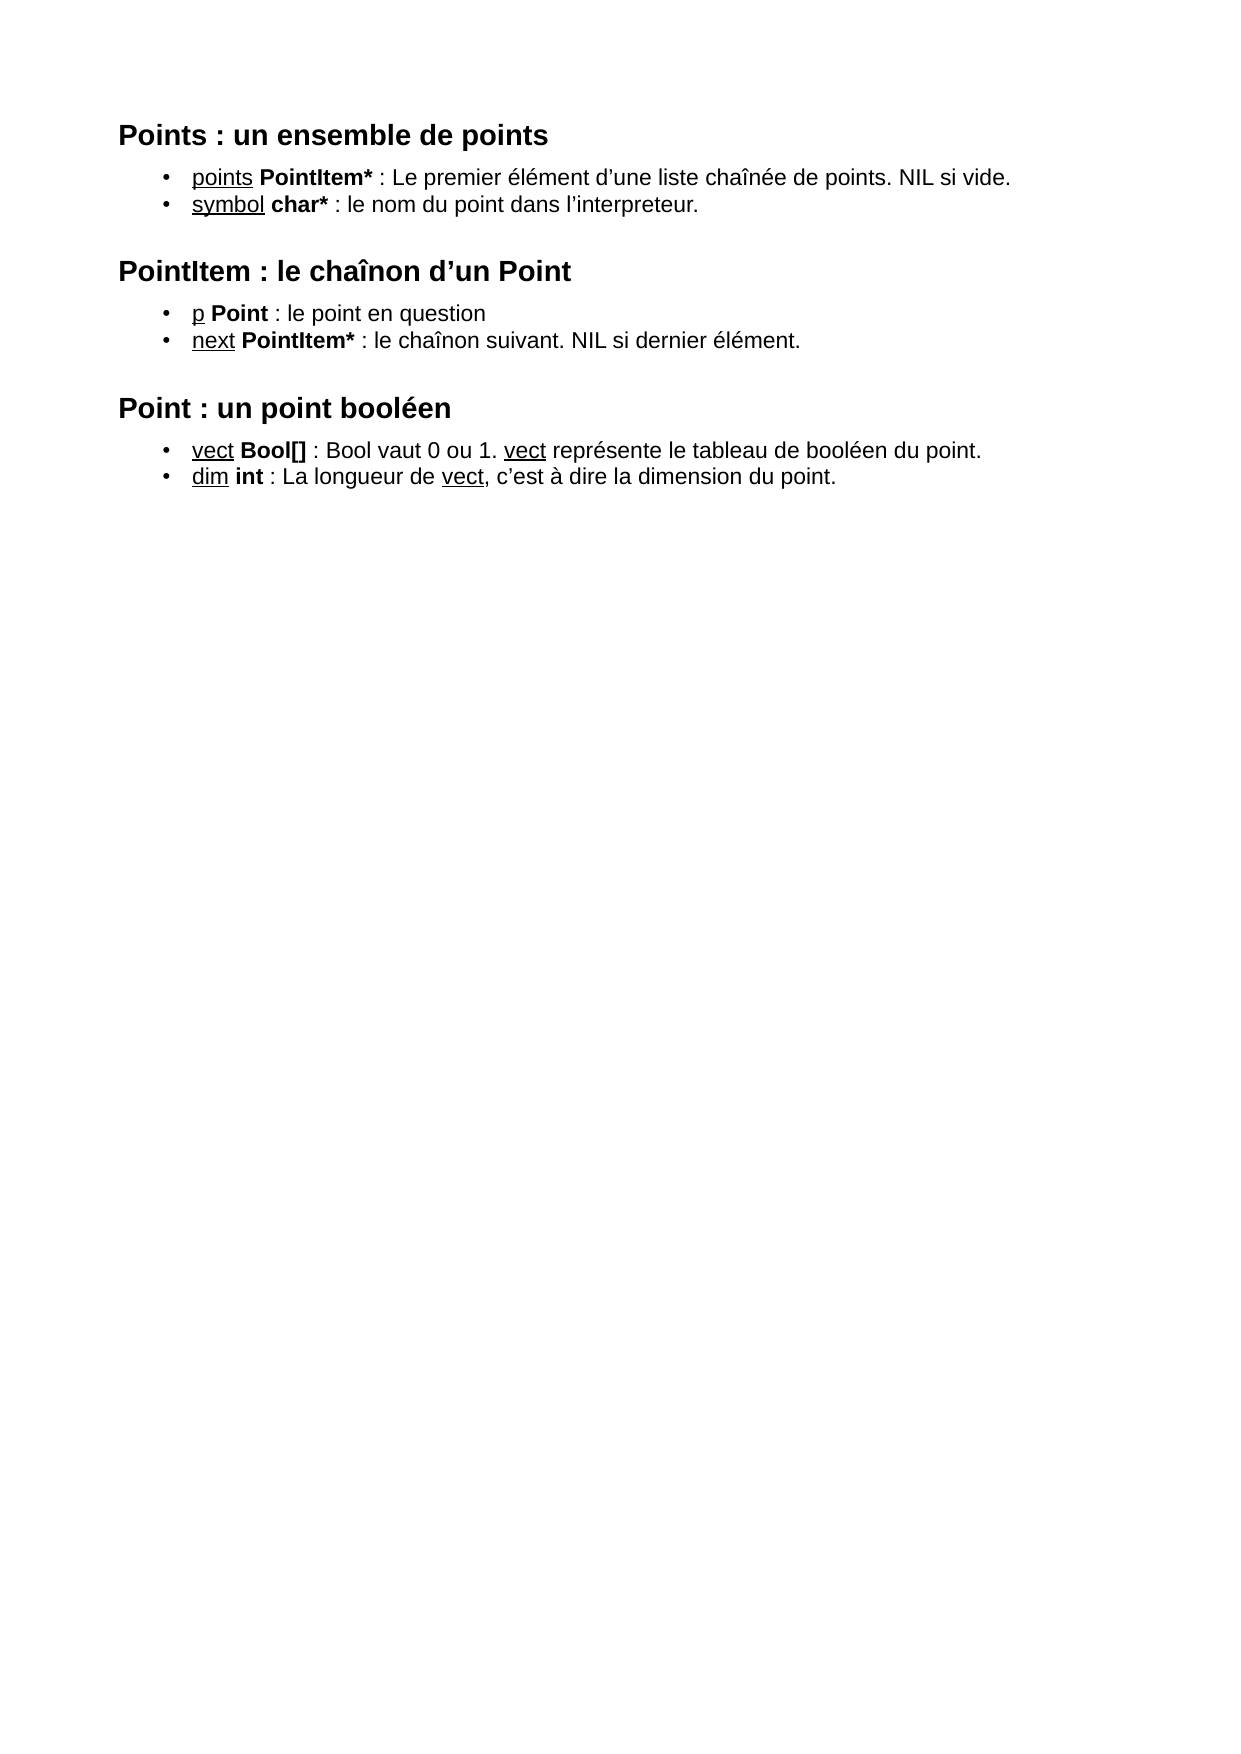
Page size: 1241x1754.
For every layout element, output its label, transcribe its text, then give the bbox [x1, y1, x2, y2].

list symbol char* : le nom du point dans l’interpreteur. [162, 191, 1122, 217]
subtitle PointItem : le chaînon d’un Point [118, 254, 1122, 288]
list next PointItem* : le chaînon suivant. NIL si dernier élément. [162, 327, 1122, 353]
list dim int : La longueur de vect, c’est à dire la dimension du point. [162, 463, 1122, 489]
subtitle Point : un point booléen [118, 391, 1122, 424]
subtitle Points : un ensemble de points [118, 118, 1122, 152]
list p Point : le point en question [162, 300, 1122, 327]
list points PointItem* : Le premier élément d’une liste chaînée de points. NIL si vide. [162, 164, 1122, 191]
list vect Bool[] : Bool vaut 0 ou 1. vect représente le tableau de booléen du point. [162, 437, 1122, 463]
